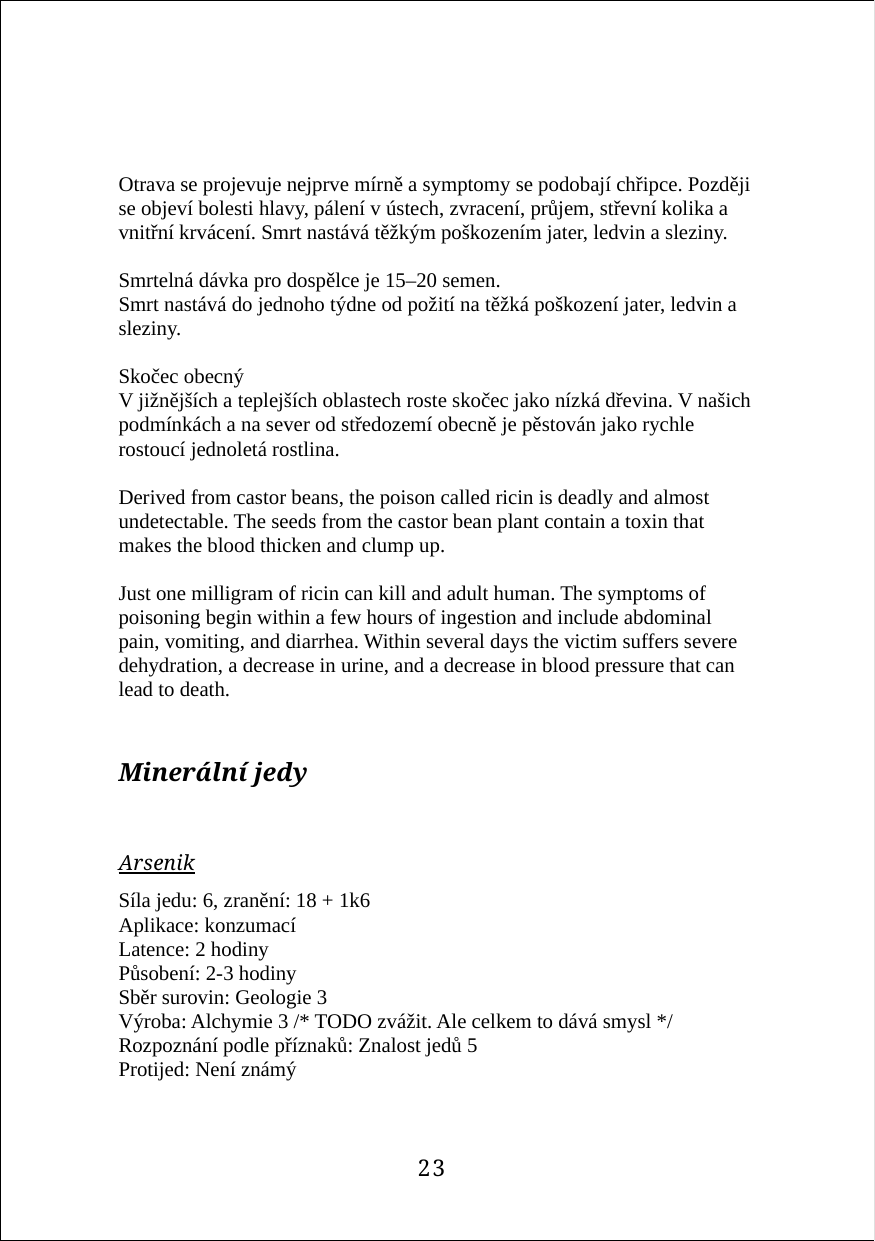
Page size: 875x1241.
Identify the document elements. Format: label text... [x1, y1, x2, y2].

text Latence: 2 hodiny [118, 937, 756, 961]
text Skočec obecný [118, 364, 756, 388]
text V jižnějších a teplejších oblastech roste skočec jako nízká dřevina. V našich podmínkách a na sever od středozemí obecně je pěstován jako rychle rostoucí jednoletá rostlina. [118, 388, 756, 461]
text Síla jedu: 6, zranění: 18 + 1k6 [118, 888, 756, 912]
text Působení: 2-3 hodiny [118, 961, 756, 985]
text Rozpoznání podle příznaků: Znalost jedů 5 [118, 1033, 756, 1057]
text Derived from castor beans, the poison called ricin is deadly and almost undetectable. The seeds from the castor bean plant contain a toxin that makes the blood thicken and clump up. [118, 484, 756, 557]
text Just one milligram of ricin can kill and adult human. The symptoms of poisoning begin within a few hours of ingestion and include abdominal pain, vomiting, and diarrhea. Within several days the victim suffers severe dehydration, a decrease in urine, and a decrease in blood pressure that can lead to death. [118, 581, 756, 701]
subtitle Arsenik [118, 848, 756, 877]
text Sběr surovin: Geologie 3 [118, 985, 756, 1009]
text Otrava se projevuje nejprve mírně a symptomy se podobají chřipce. Později se objeví bolesti hlavy, pálení v ústech, zvracení, průjem, střevní kolika a vnitřní krvácení. Smrt nastává těžkým poškozením jater, ledvin a sleziny. [118, 172, 756, 244]
text Protijed: Není známý [118, 1057, 756, 1081]
text Smrt nastává do jednoho týdne od požití na těžká poškození jater, ledvin a sleziny. [118, 292, 756, 340]
subtitle Minerální jedy [118, 755, 756, 789]
text Výroba: Alchymie 3 /* TODO zvážit. Ale celkem to dává smysl */ [118, 1009, 756, 1033]
text Smrtelná dávka pro dospělce je 15–20 semen. [118, 268, 756, 292]
text Aplikace: konzumací [118, 912, 756, 937]
